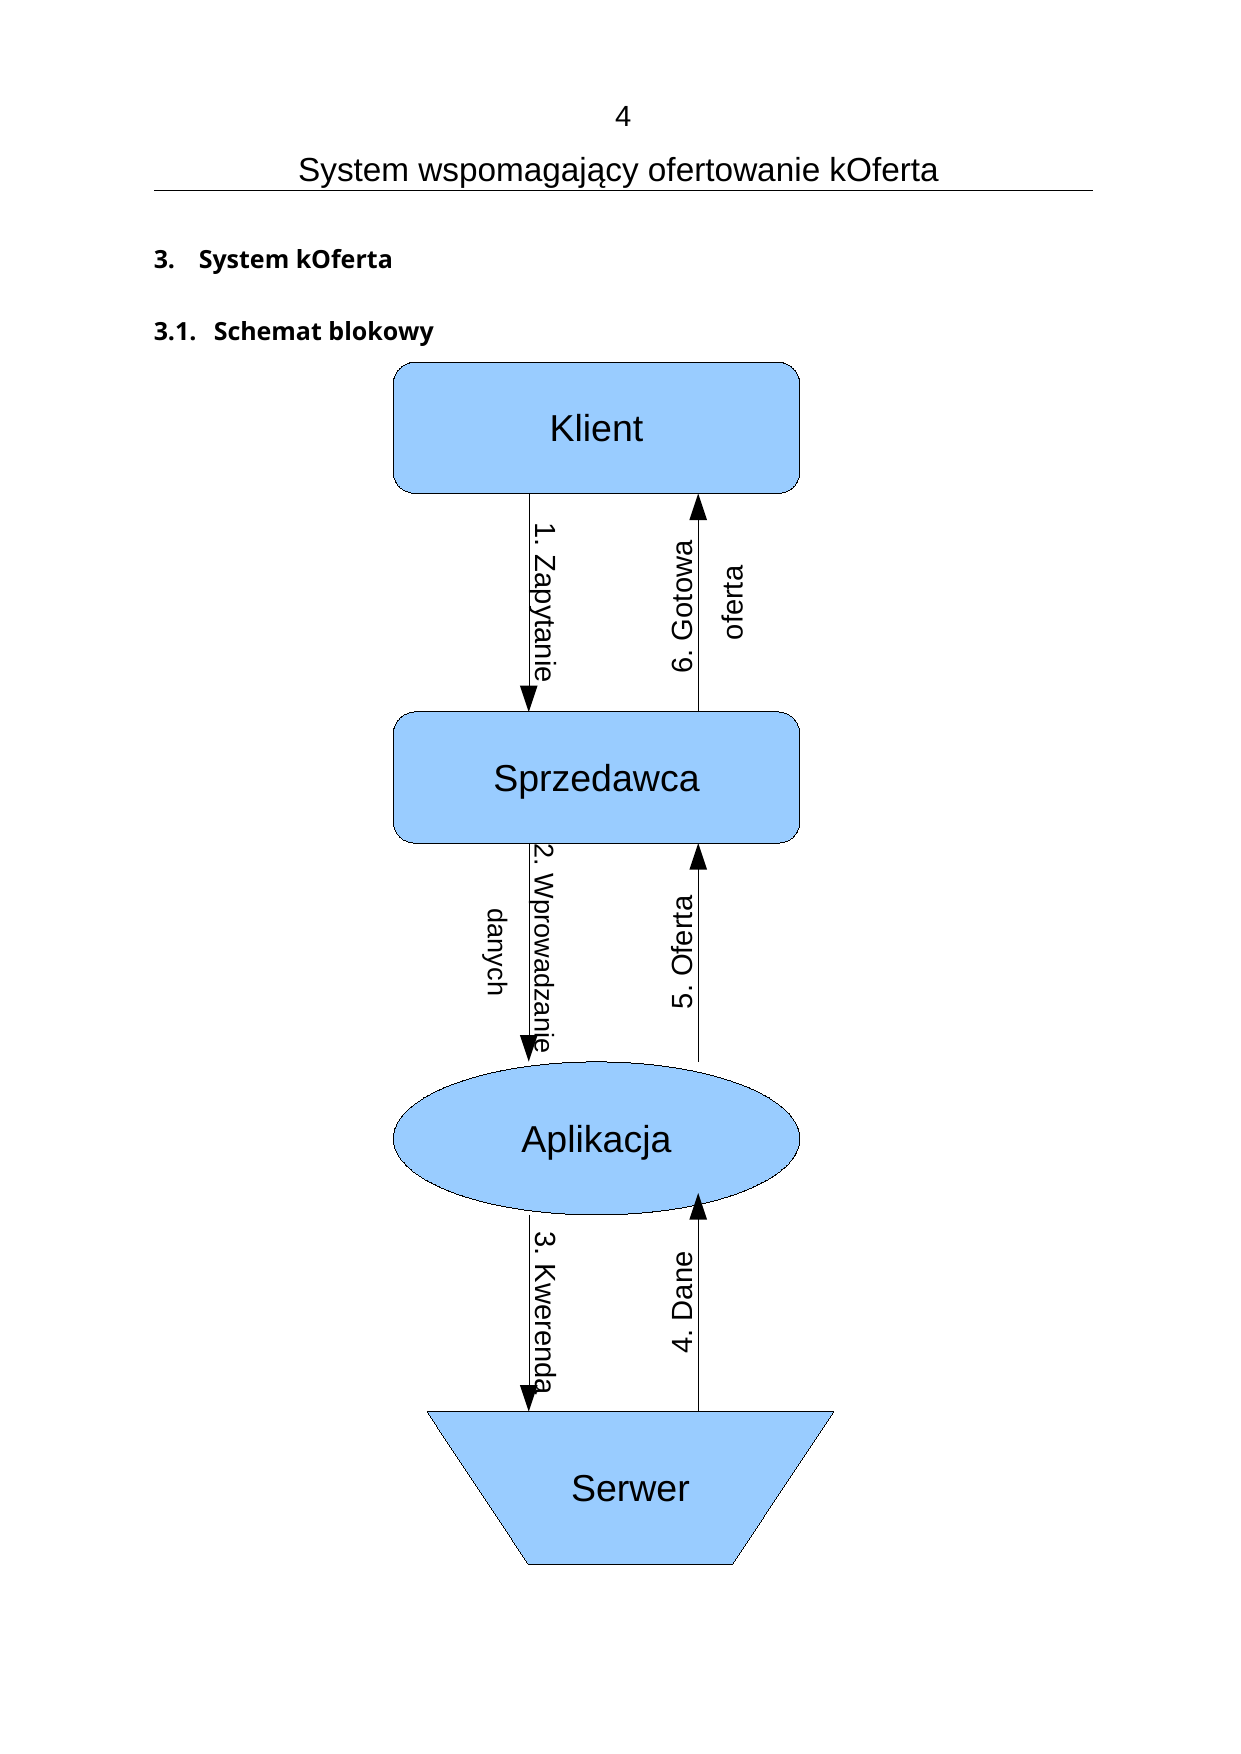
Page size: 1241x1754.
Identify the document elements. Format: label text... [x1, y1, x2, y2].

subtitle Schemat blokowy [153, 313, 1093, 347]
subtitle System kOferta [153, 241, 1093, 275]
